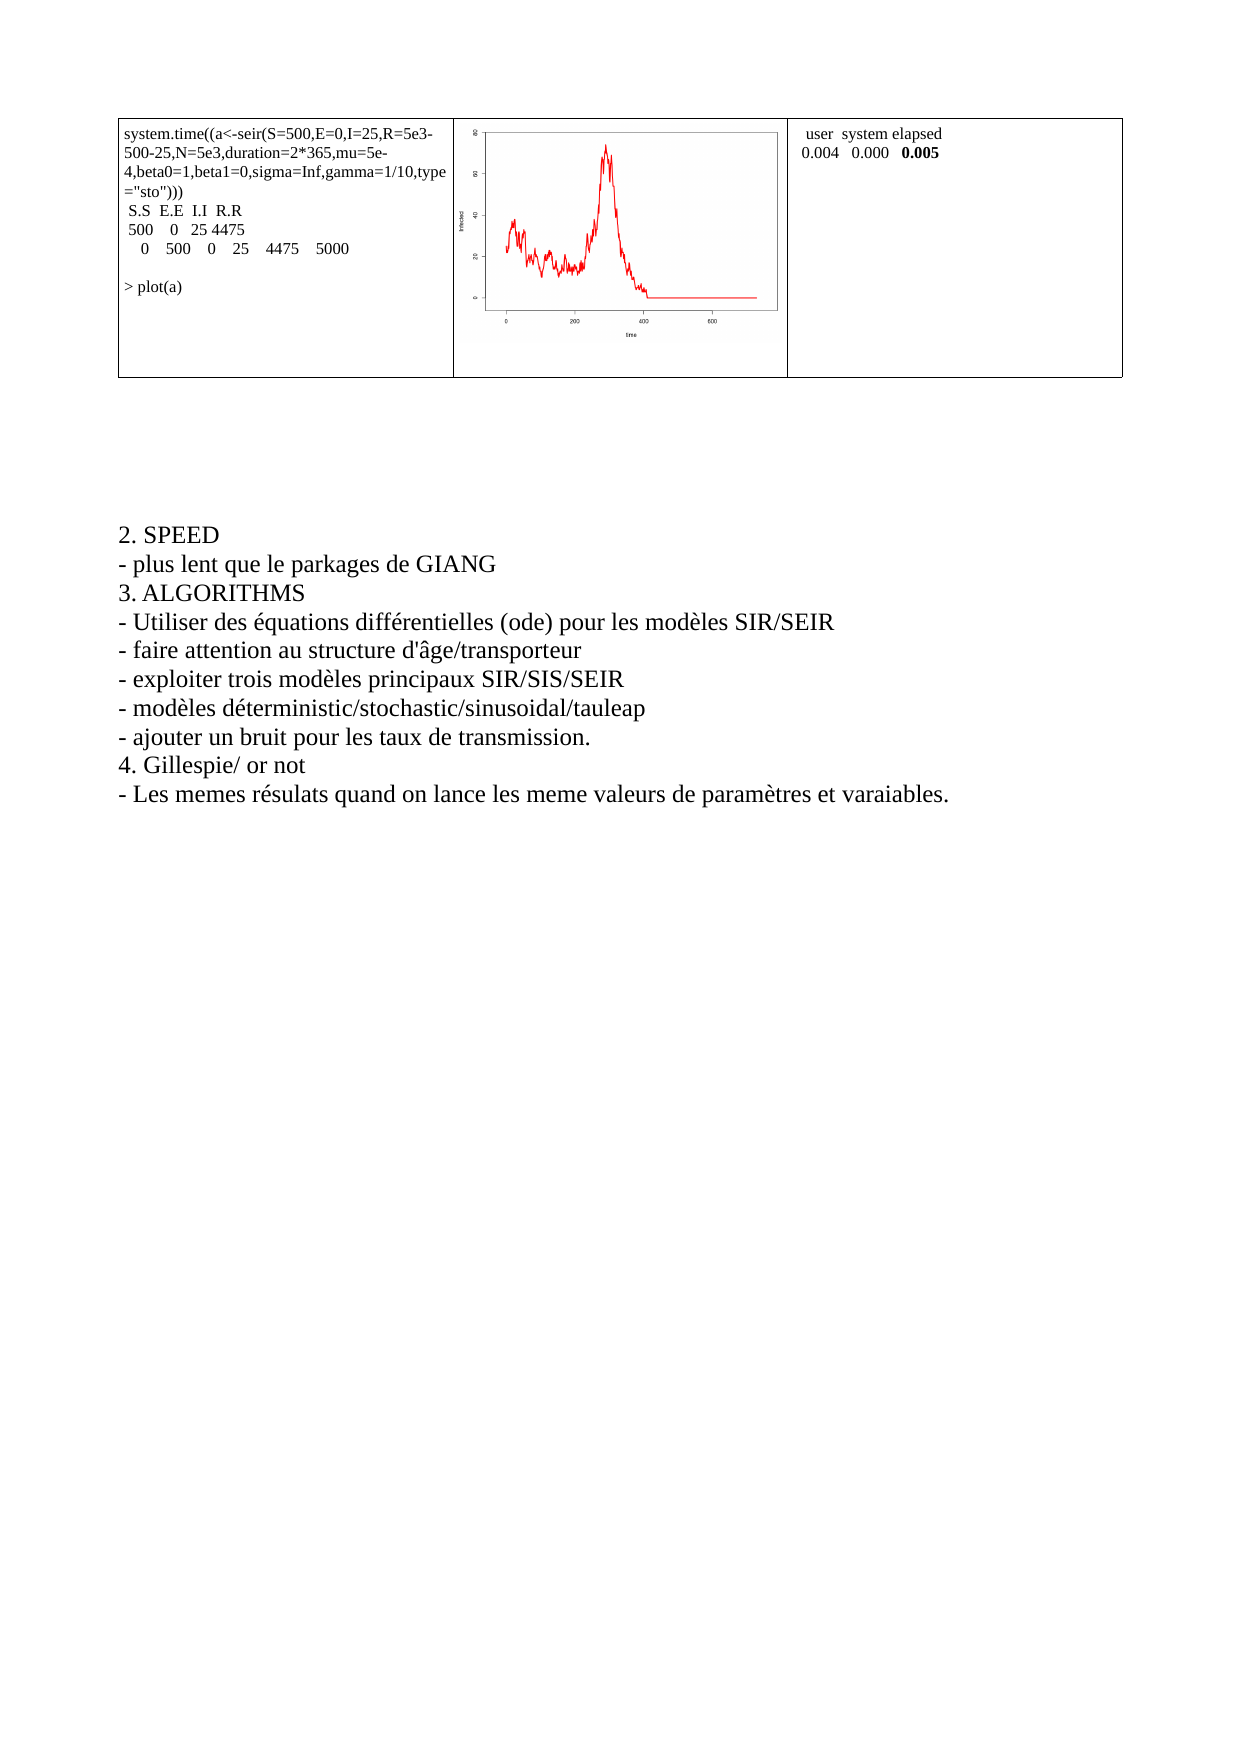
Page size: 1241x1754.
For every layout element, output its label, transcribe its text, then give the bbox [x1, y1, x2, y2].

text - Les memes résulats quand on lance les meme valeurs de paramètres et varaiables. [118, 779, 1122, 808]
table_cell system.time((a<-seir(S=500,E=0,I=25,R=5e3-500-25,N=5e3,duration=2*365,mu=5e-4,beta0=1,beta1=0,sigma=Inf,gamma=1/10,type="sto"))) S.S E.E I.I R.R 500 0 25 4475 0 500 0 25 4475 5000 > plot(a) [119, 119, 453, 377]
text - Utiliser des équations différentielles (ode) pour les modèles SIR/SEIR [118, 607, 1122, 636]
text - exploiter trois modèles principaux SIR/SIS/SEIR [118, 664, 1122, 693]
table_cell [454, 119, 787, 377]
text - faire attention au structure d'âge/transporteur [118, 636, 1122, 664]
text - modèles déterministic/stochastic/sinusoidal/tauleap [118, 693, 1122, 722]
text 3. ALGORITHMS [118, 578, 1122, 607]
text - ajouter un bruit pour les taux de transmission. [118, 722, 1122, 751]
table_cell user system elapsed 0.004 0.000 0.005 [788, 119, 1122, 377]
picture [458, 123, 782, 343]
text 2. SPEED [118, 521, 1122, 549]
text 4. Gillespie/ or not [118, 751, 1122, 779]
text - plus lent que le parkages de GIANG [118, 549, 1122, 578]
